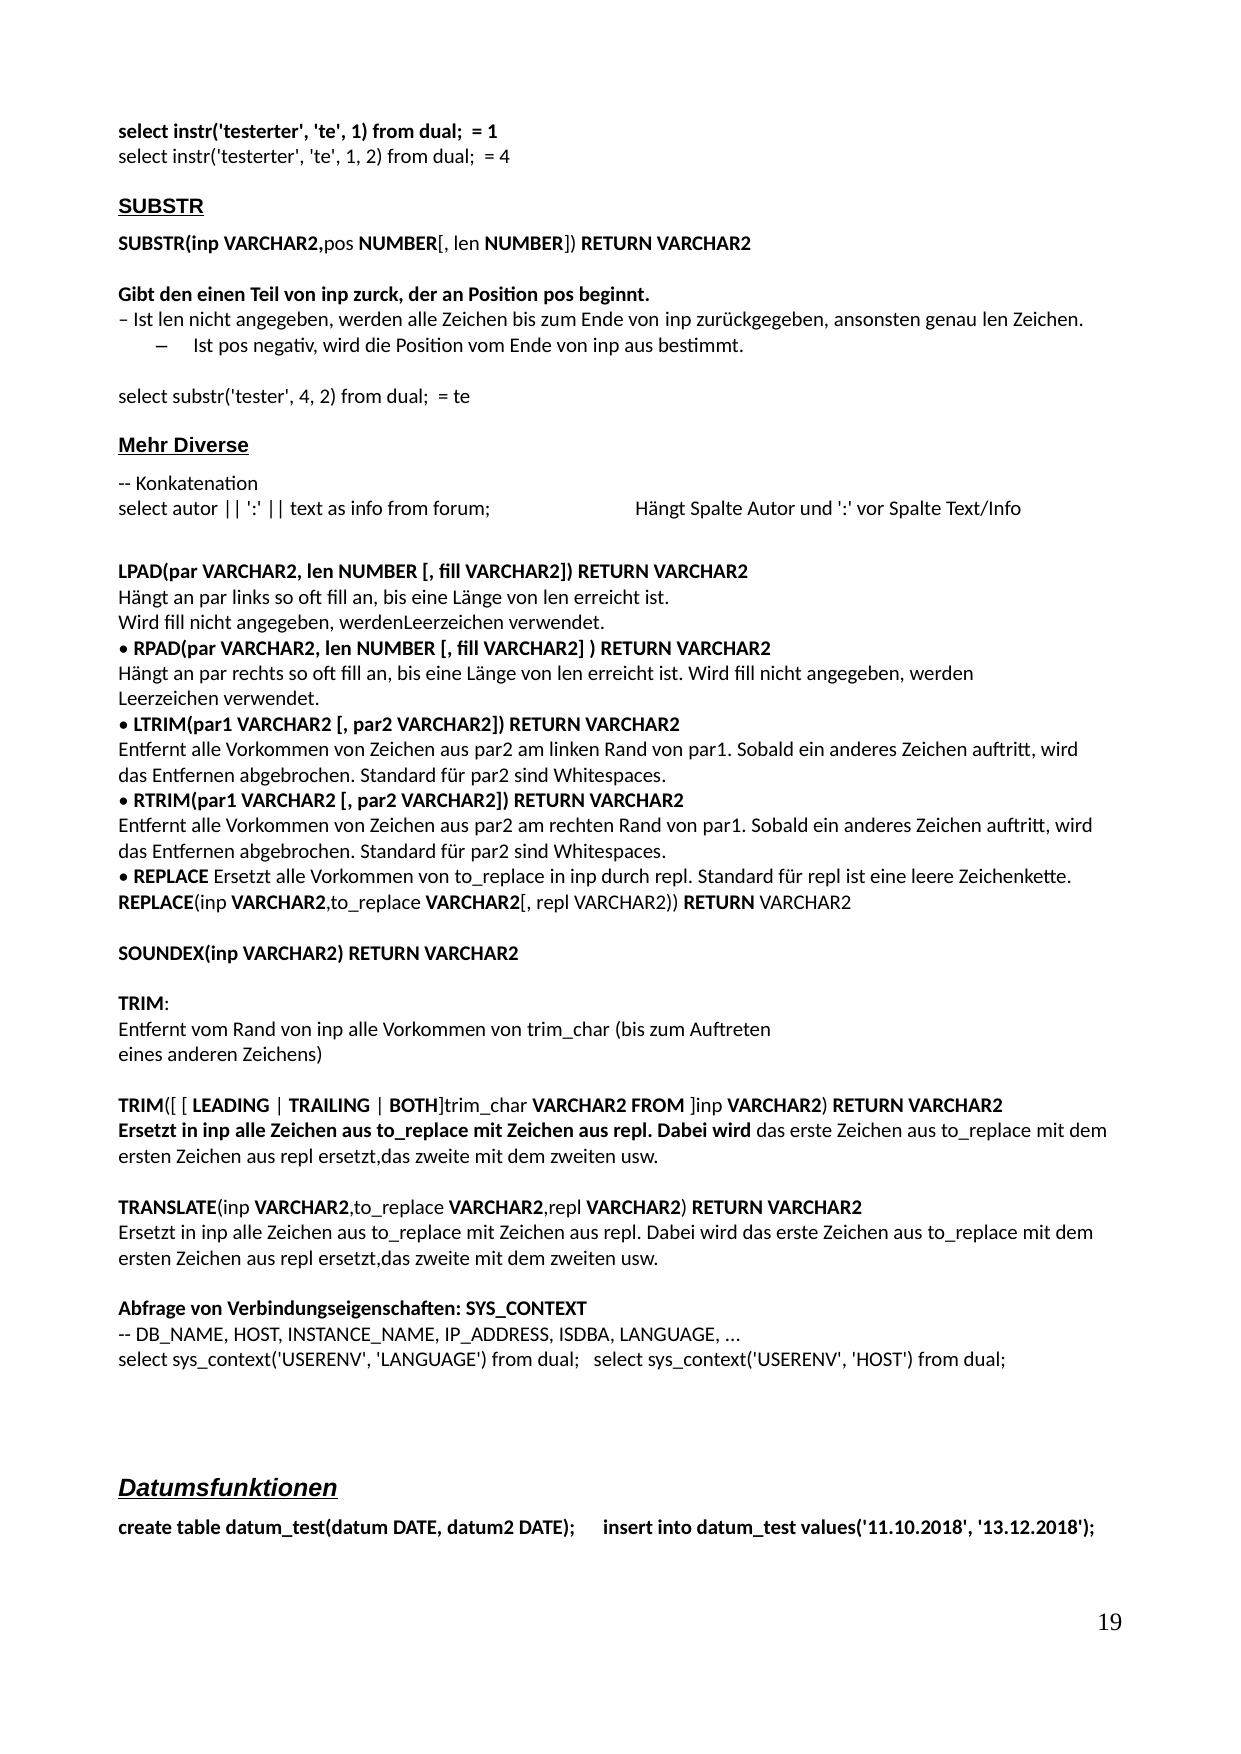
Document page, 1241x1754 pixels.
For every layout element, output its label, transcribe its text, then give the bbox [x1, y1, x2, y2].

text SOUNDEX(inp VARCHAR2) RETURN VARCHAR2 [118, 940, 1122, 965]
text TRIM: [118, 991, 1122, 1016]
text SUBSTR(inp VARCHAR2,pos NUMBER[, len NUMBER]) RETURN VARCHAR2 [118, 230, 1122, 256]
text Entfernt alle Vorkommen von Zeichen aus par2 am linken Rand von par1. Sobald ein anderes Zeichen auftritt, wird [118, 736, 1122, 762]
text TRIM([ [ LEADING | TRAILING | BOTH]trim_char VARCHAR2 FROM ]inp VARCHAR2) RETURN VARCHAR2 [118, 1092, 1122, 1118]
text -- Konkatenation [118, 470, 1122, 495]
text select sys_context('USERENV', 'LANGUAGE') from dual; select sys_context('USERENV', 'HOST') from dual; [118, 1346, 1122, 1372]
text Gibt den einen Teil von inp zurck, der an Position pos beginnt. [118, 281, 1122, 307]
list Ist pos negativ, wird die Position vom Ende von inp aus bestimmt. [156, 332, 1122, 357]
text Abfrage von Verbindungseigenschaften: SYS_CONTEXT [118, 1296, 1122, 1321]
subtitle SUBSTR [118, 194, 1122, 218]
text TRANSLATE(inp VARCHAR2,to_replace VARCHAR2,repl VARCHAR2) RETURN VARCHAR2 [118, 1194, 1122, 1219]
text select instr('testerter', 'te', 1, 2) from dual; = 4 [118, 143, 1122, 169]
text Hängt an par links so oft fill an, bis eine Länge von len erreicht ist. [118, 584, 1122, 609]
text das Entfernen abgebrochen. Standard für par2 sind Whitespaces. [118, 762, 1122, 787]
text Leerzeichen verwendet. [118, 686, 1122, 711]
text • REPLACE Ersetzt alle Vorkommen von to_replace in inp durch repl. Standard für repl ist eine leere Zeichenkette. [118, 863, 1122, 889]
text LPAD(par VARCHAR2, len NUMBER [, fill VARCHAR2]) RETURN VARCHAR2 [118, 558, 1122, 584]
text Hängt an par rechts so oft fill an, bis eine Länge von len erreicht ist. Wird fill nicht angegeben, werden [118, 660, 1122, 686]
text select substr('tester', 4, 2) from dual; = te [118, 383, 1122, 408]
text – Ist len nicht angegeben, werden alle Zeichen bis zum Ende von inp zurückgegeben, ansonsten genau len Zeichen. [118, 307, 1122, 332]
text Wird fill nicht angegeben, werdenLeerzeichen verwendet. [118, 609, 1122, 635]
text • RPAD(par VARCHAR2, len NUMBER [, fill VARCHAR2] ) RETURN VARCHAR2 [118, 635, 1122, 660]
text Entfernt alle Vorkommen von Zeichen aus par2 am rechten Rand von par1. Sobald ein anderes Zeichen auftritt, wird [118, 813, 1122, 838]
text -- DB_NAME, HOST, INSTANCE_NAME, IP_ADDRESS, ISDBA, LANGUAGE, ... [118, 1321, 1122, 1346]
text select instr('testerter', 'te', 1) from dual; = 1 [118, 118, 1122, 143]
text • LTRIM(par1 VARCHAR2 [, par2 VARCHAR2]) RETURN VARCHAR2 [118, 711, 1122, 736]
text Entfernt vom Rand von inp alle Vorkommen von trim_char (bis zum Auftreten [118, 1016, 1122, 1041]
subtitle Mehr Diverse [118, 433, 1122, 457]
text • RTRIM(par1 VARCHAR2 [, par2 VARCHAR2]) RETURN VARCHAR2 [118, 787, 1122, 813]
text create table datum_test(datum DATE, datum2 DATE); insert into datum_test values('11.10.2018', '13.12.2018'); [118, 1514, 1122, 1540]
text das Entfernen abgebrochen. Standard für par2 sind Whitespaces. [118, 838, 1122, 863]
text select autor || ':' || text as info from forum; Hängt Spalte Autor und ':' vor Spalte Text/Info [118, 495, 1122, 521]
subtitle Datumsfunktionen [118, 1473, 1122, 1502]
text Ersetzt in inp alle Zeichen aus to_replace mit Zeichen aus repl. Dabei wird das erste Zeichen aus to_replace mit dem ersten Zeichen aus repl ersetzt,das zweite mit dem zweiten usw. [118, 1219, 1122, 1270]
text REPLACE(inp VARCHAR2,to_replace VARCHAR2[, repl VARCHAR2)) RETURN VARCHAR2 [118, 889, 1122, 914]
text eines anderen Zeichens) [118, 1041, 1122, 1067]
text Ersetzt in inp alle Zeichen aus to_replace mit Zeichen aus repl. Dabei wird das erste Zeichen aus to_replace mit dem ersten Zeichen aus repl ersetzt,das zweite mit dem zweiten usw. [118, 1118, 1122, 1168]
